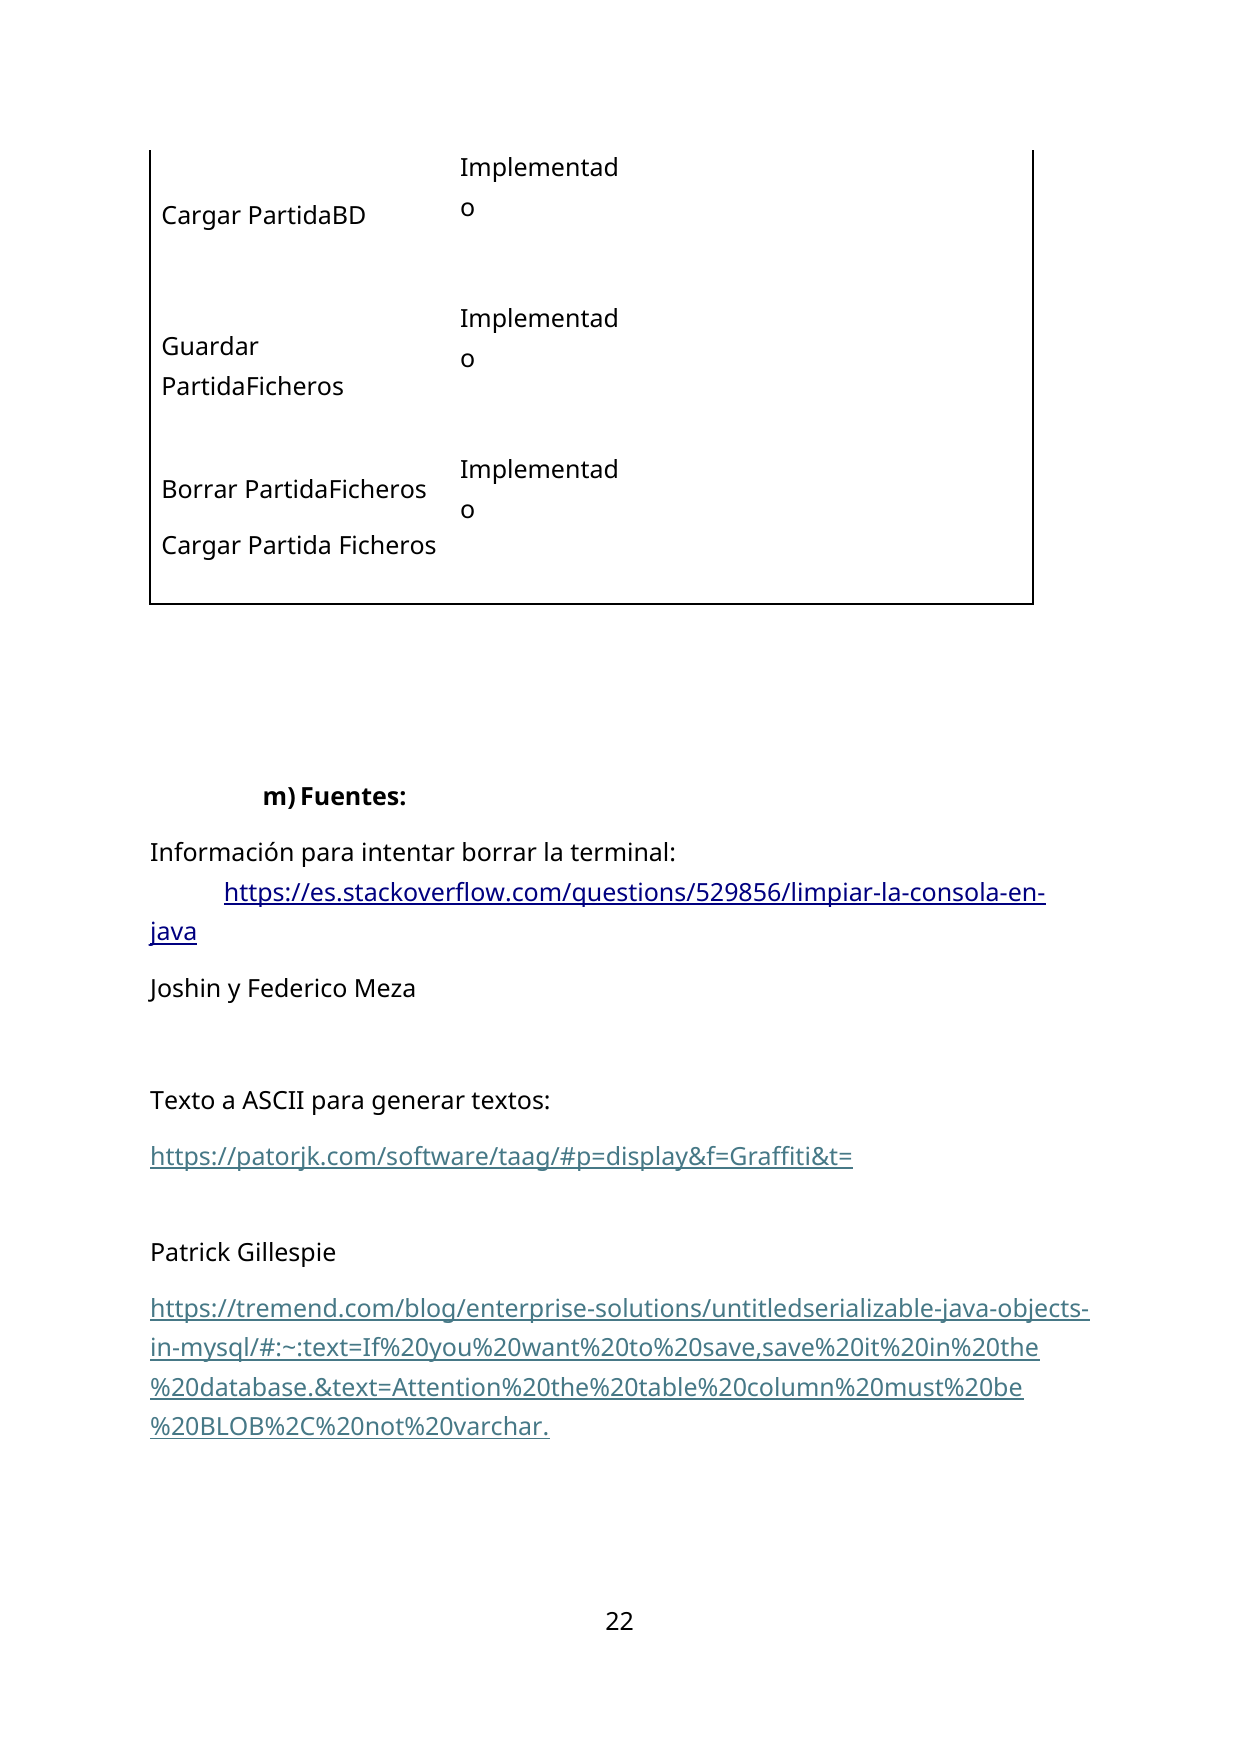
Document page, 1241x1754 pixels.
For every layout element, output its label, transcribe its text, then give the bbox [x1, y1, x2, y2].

text https://tremend.com/blog/enterprise-solutions/untitledserializable-java-objects- [150, 1290, 1090, 1319]
text Patrick Gillespie [150, 1234, 1090, 1268]
table_cell Borrar PartidaFicheros Cargar Partida Ficheros [151, 452, 448, 603]
table_cell [641, 150, 1032, 301]
text in-mysql/#:~:text=If%20you%20want%20to%20save,save%20it%20in%20the%20database.&text=Attention%20the%20table%20column%20must%20be%20BLOB%2C%20not%20varchar. [150, 1321, 1090, 1601]
table_cell Guardar PartidaFicheros [151, 301, 448, 452]
text https://patorjk.com/software/taag/#p=display&f=Graffiti&t= [150, 1139, 1090, 1212]
text Información para intentar borrar la terminal: https://es.stackoverflow.com/questions/529856/limpiar-la-consola-en-java [150, 835, 1090, 948]
subtitle Fuentes: [262, 779, 1090, 813]
text Joshin y Federico Meza [150, 970, 1090, 1004]
table_cell Implementado [449, 452, 641, 603]
table_cell Cargar PartidaBD [151, 150, 448, 301]
table_cell [641, 452, 1032, 603]
table_cell Implementado [449, 301, 641, 452]
text Texto a ASCII para generar textos: [150, 1082, 1090, 1117]
table_cell Implementado [449, 150, 641, 301]
table_cell [641, 301, 1032, 452]
